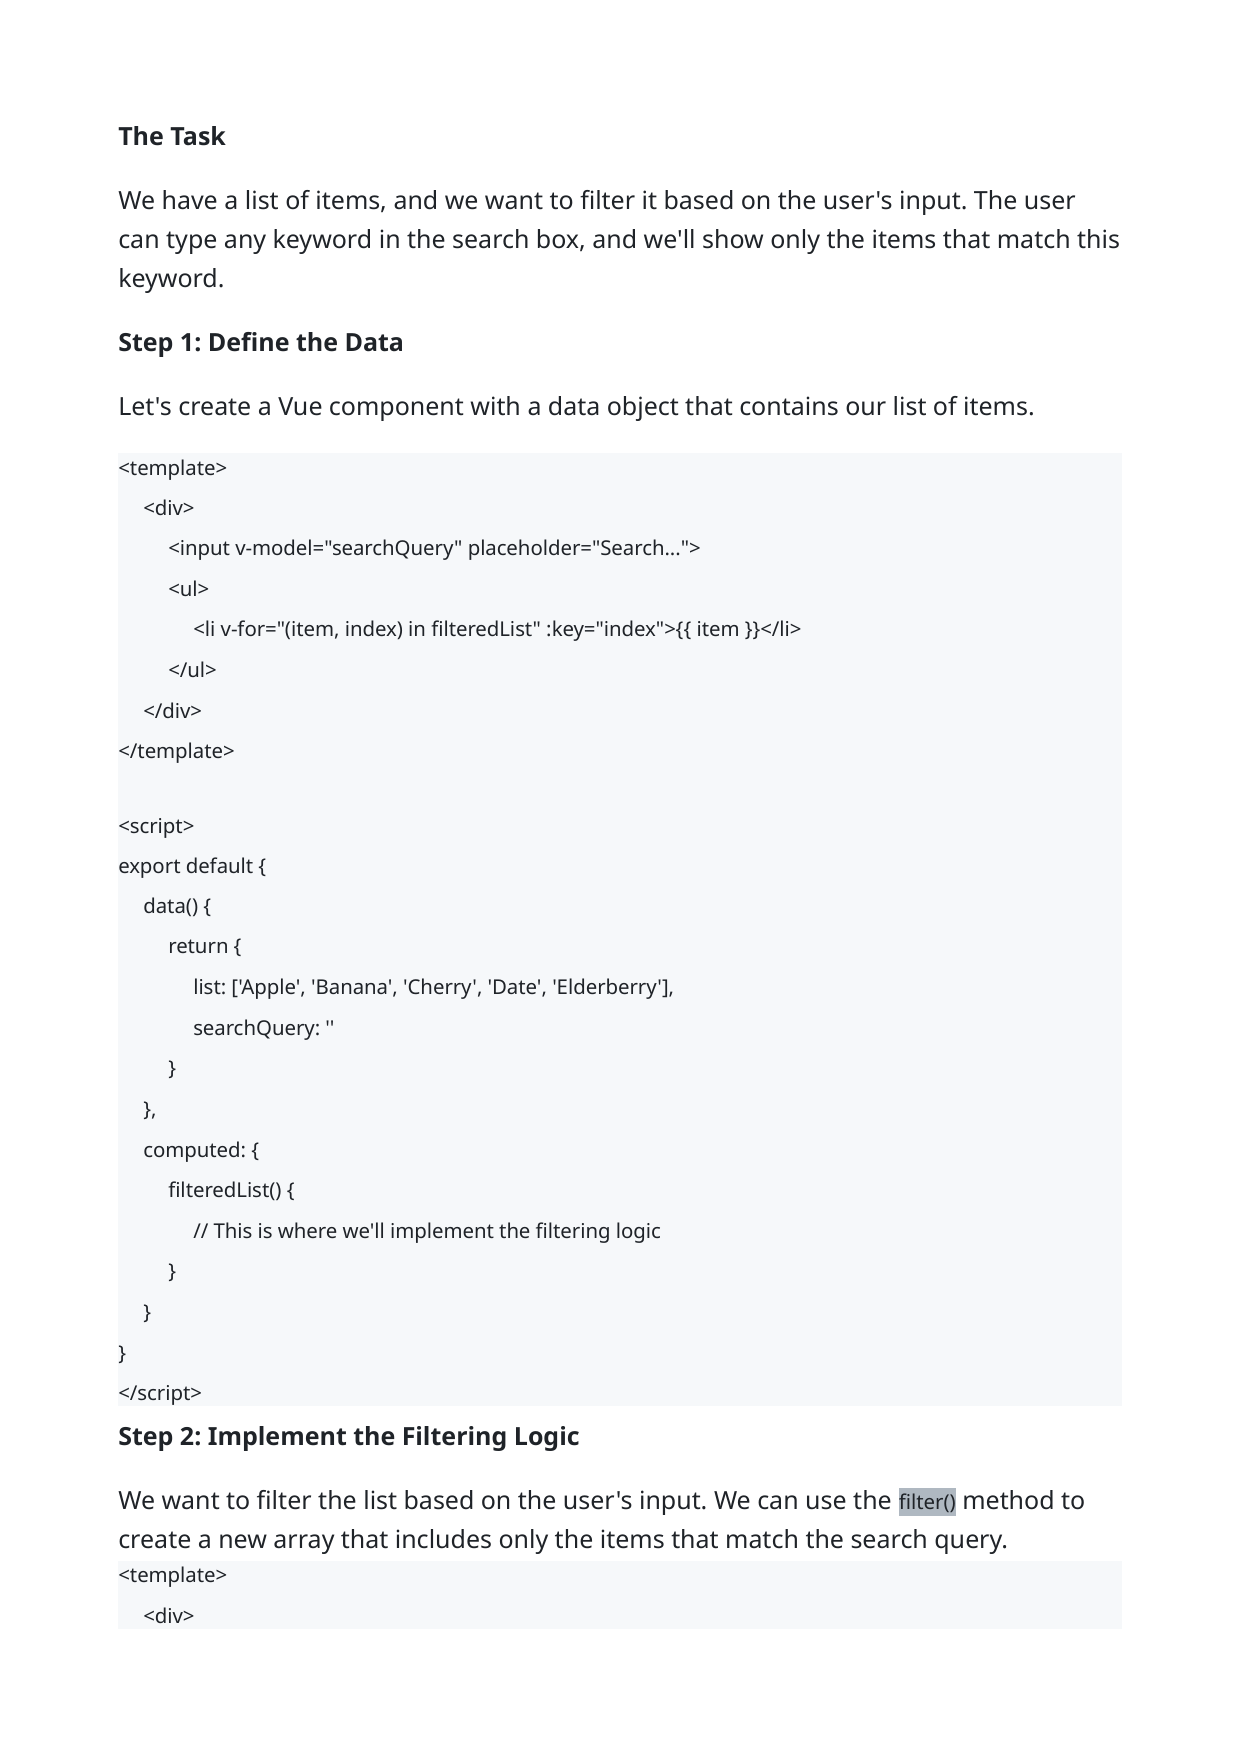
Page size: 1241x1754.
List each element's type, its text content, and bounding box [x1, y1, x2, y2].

text <input v-model="searchQuery" placeholder="Search..."> [118, 534, 1122, 562]
text <div> [118, 1601, 1122, 1629]
text <div> [118, 493, 1122, 521]
text </div> [118, 696, 1122, 724]
text We want to filter the list based on the user's input. We can use the filter() method to create a new array that includes only the items that match the search query. [118, 1483, 1122, 1556]
text } [118, 1054, 1122, 1082]
text return { [118, 932, 1122, 960]
text } [118, 1338, 1122, 1366]
text filteredList() { [118, 1176, 1122, 1204]
text // This is where we'll implement the filtering logic [118, 1217, 1122, 1244]
text searchQuery: '' [118, 1013, 1122, 1041]
text </template> [118, 737, 1122, 765]
text list: ['Apple', 'Banana', 'Cherry', 'Date', 'Elderberry'], [118, 973, 1122, 1001]
text <li v-for="(item, index) in filteredList" :key="index">{{ item }}</li> [118, 615, 1122, 643]
text data() { [118, 892, 1122, 919]
text <template> [118, 1561, 1122, 1589]
text The Task [118, 118, 1122, 152]
text Step 1: Define the Data [118, 325, 1122, 359]
text Step 2: Implement the Filtering Logic [118, 1419, 1122, 1453]
text Let's create a Vue component with a data object that contains our list of items. [118, 389, 1122, 423]
text <template> [118, 453, 1122, 481]
text } [118, 1257, 1122, 1285]
text computed: { [118, 1135, 1122, 1163]
text } [118, 1298, 1122, 1326]
text </ul> [118, 656, 1122, 684]
text export default { [118, 851, 1122, 879]
text }, [118, 1095, 1122, 1123]
text </script> [118, 1378, 1122, 1406]
text <ul> [118, 574, 1122, 602]
text We have a list of items, and we want to filter it based on the user's input. The user can type any keyword in the search box, and we'll show only the items that match this keyword. [118, 182, 1122, 295]
text <script> [118, 811, 1122, 839]
